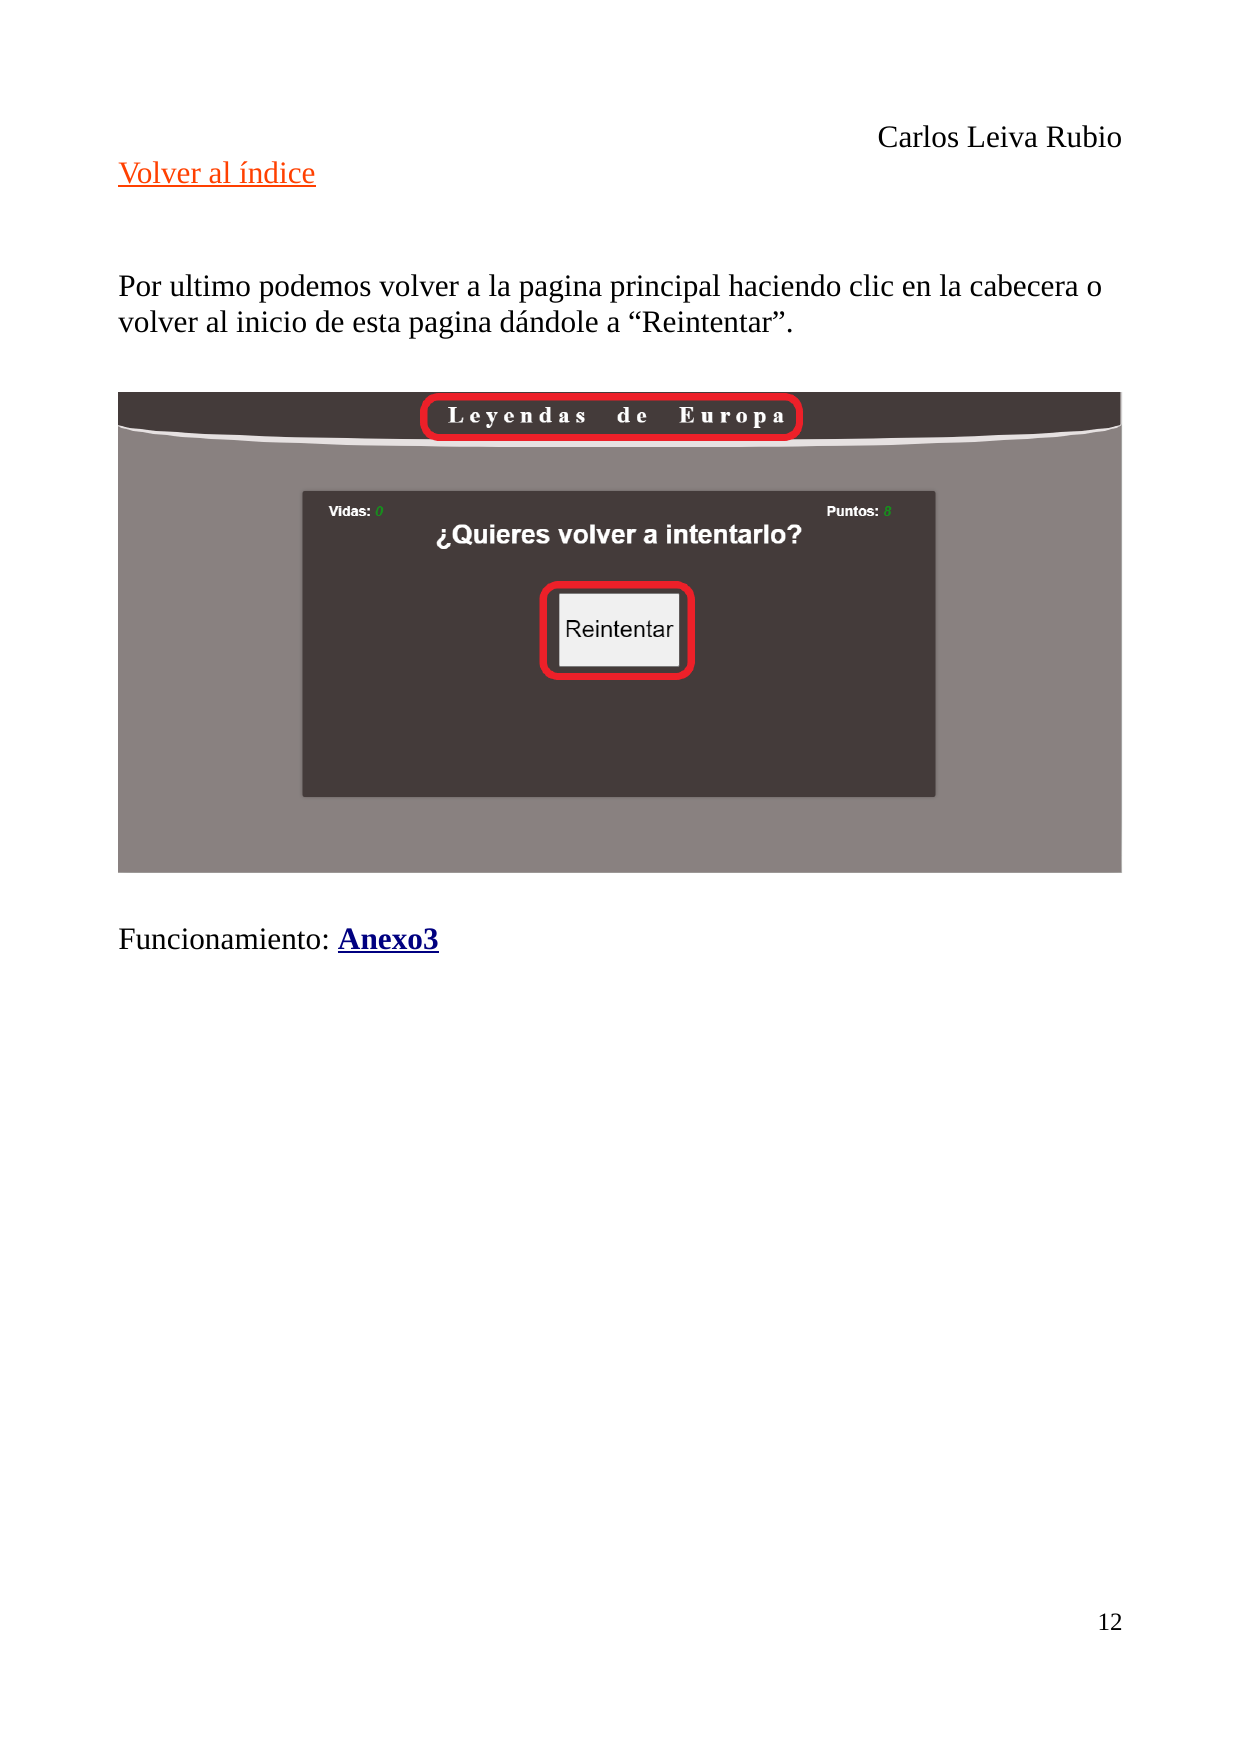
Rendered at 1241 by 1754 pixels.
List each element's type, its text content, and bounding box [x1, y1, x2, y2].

text Funcionamiento: Anexo3 [118, 920, 1122, 956]
text Por ultimo podemos volver a la pagina principal haciendo clic en la cabecera o volver al inicio de esta pagina dándole a “Reintentar”. [118, 267, 1122, 339]
picture [118, 392, 1123, 873]
